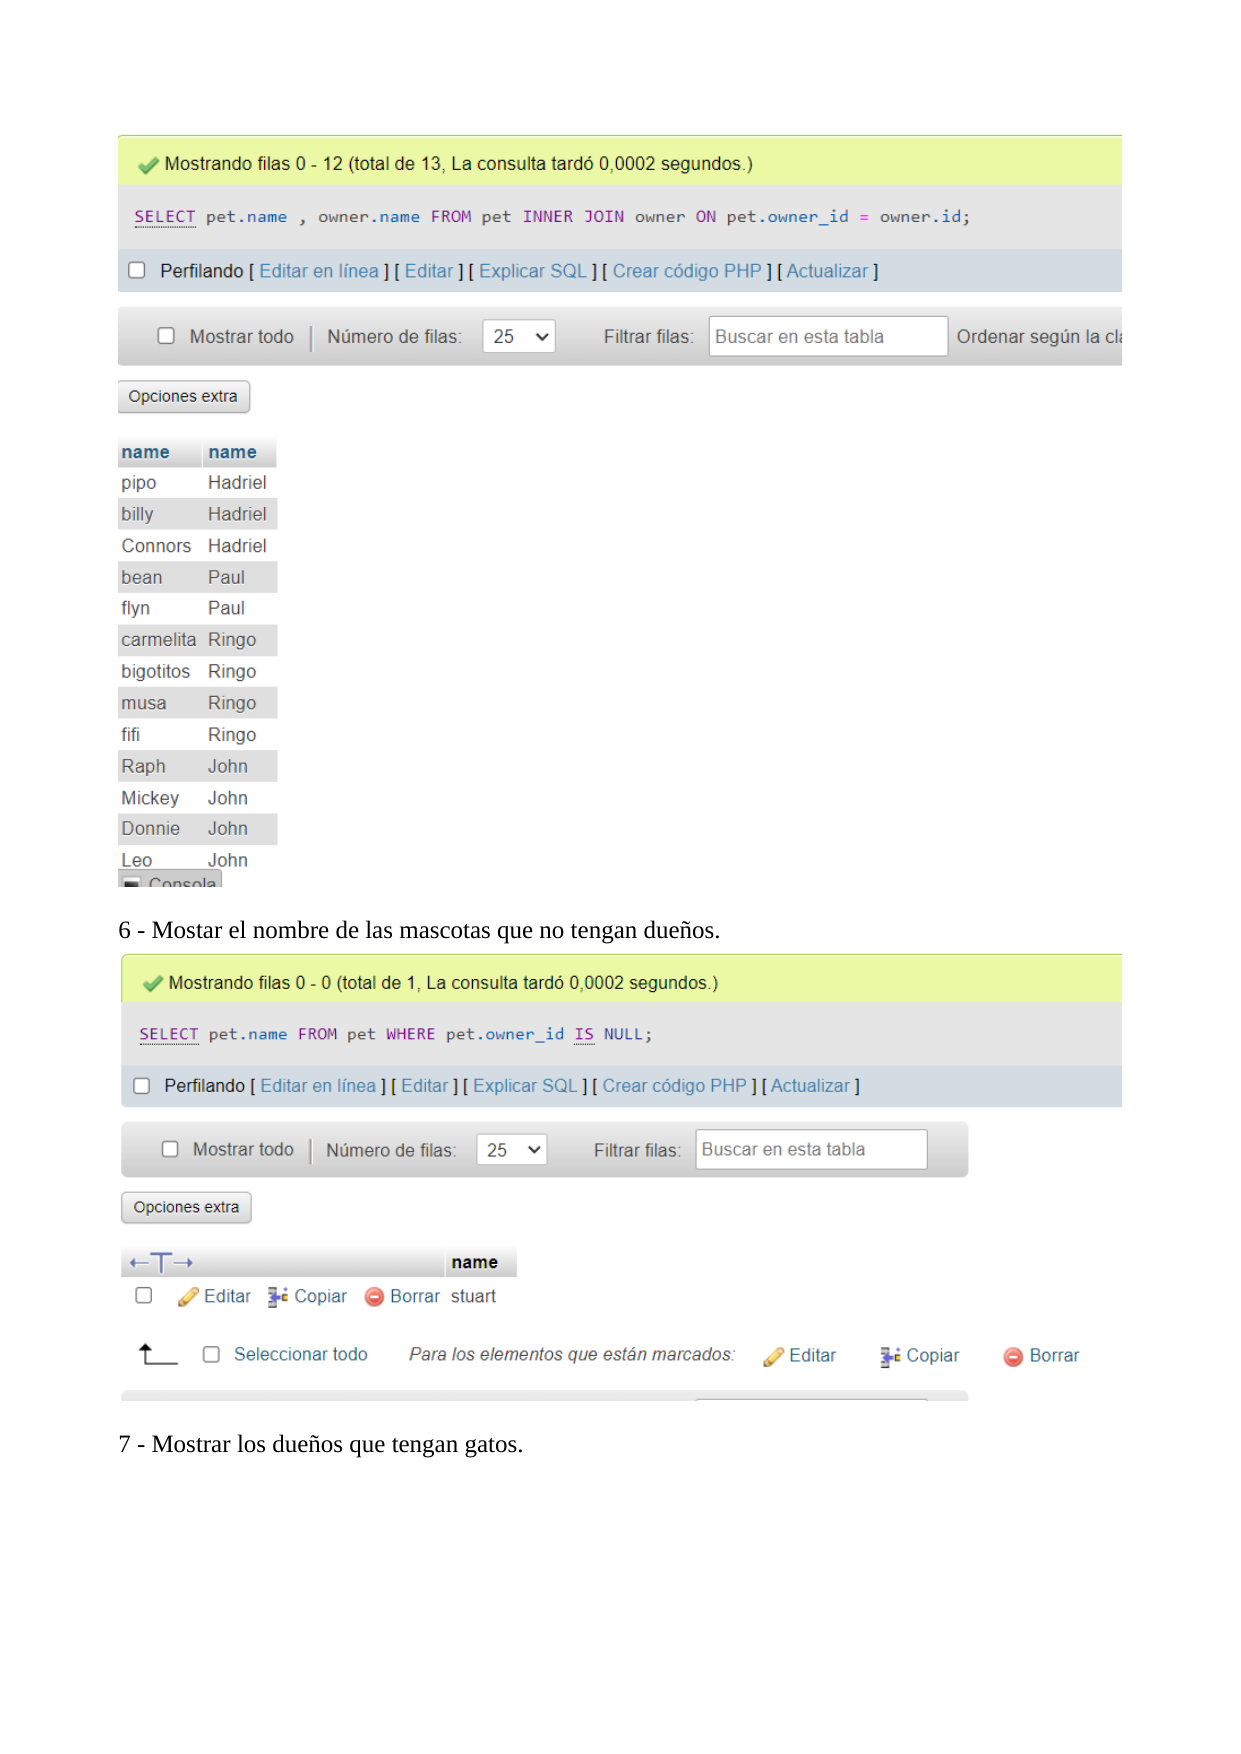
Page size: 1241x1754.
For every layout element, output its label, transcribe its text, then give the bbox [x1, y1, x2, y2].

picture [118, 118, 1123, 887]
text 6 - Mostar el nombre de las mascotas que no tengan dueños. [118, 916, 1122, 944]
text 7 - Mostrar los dueños que tengan gatos. [118, 1429, 1122, 1458]
picture [118, 944, 1123, 1401]
